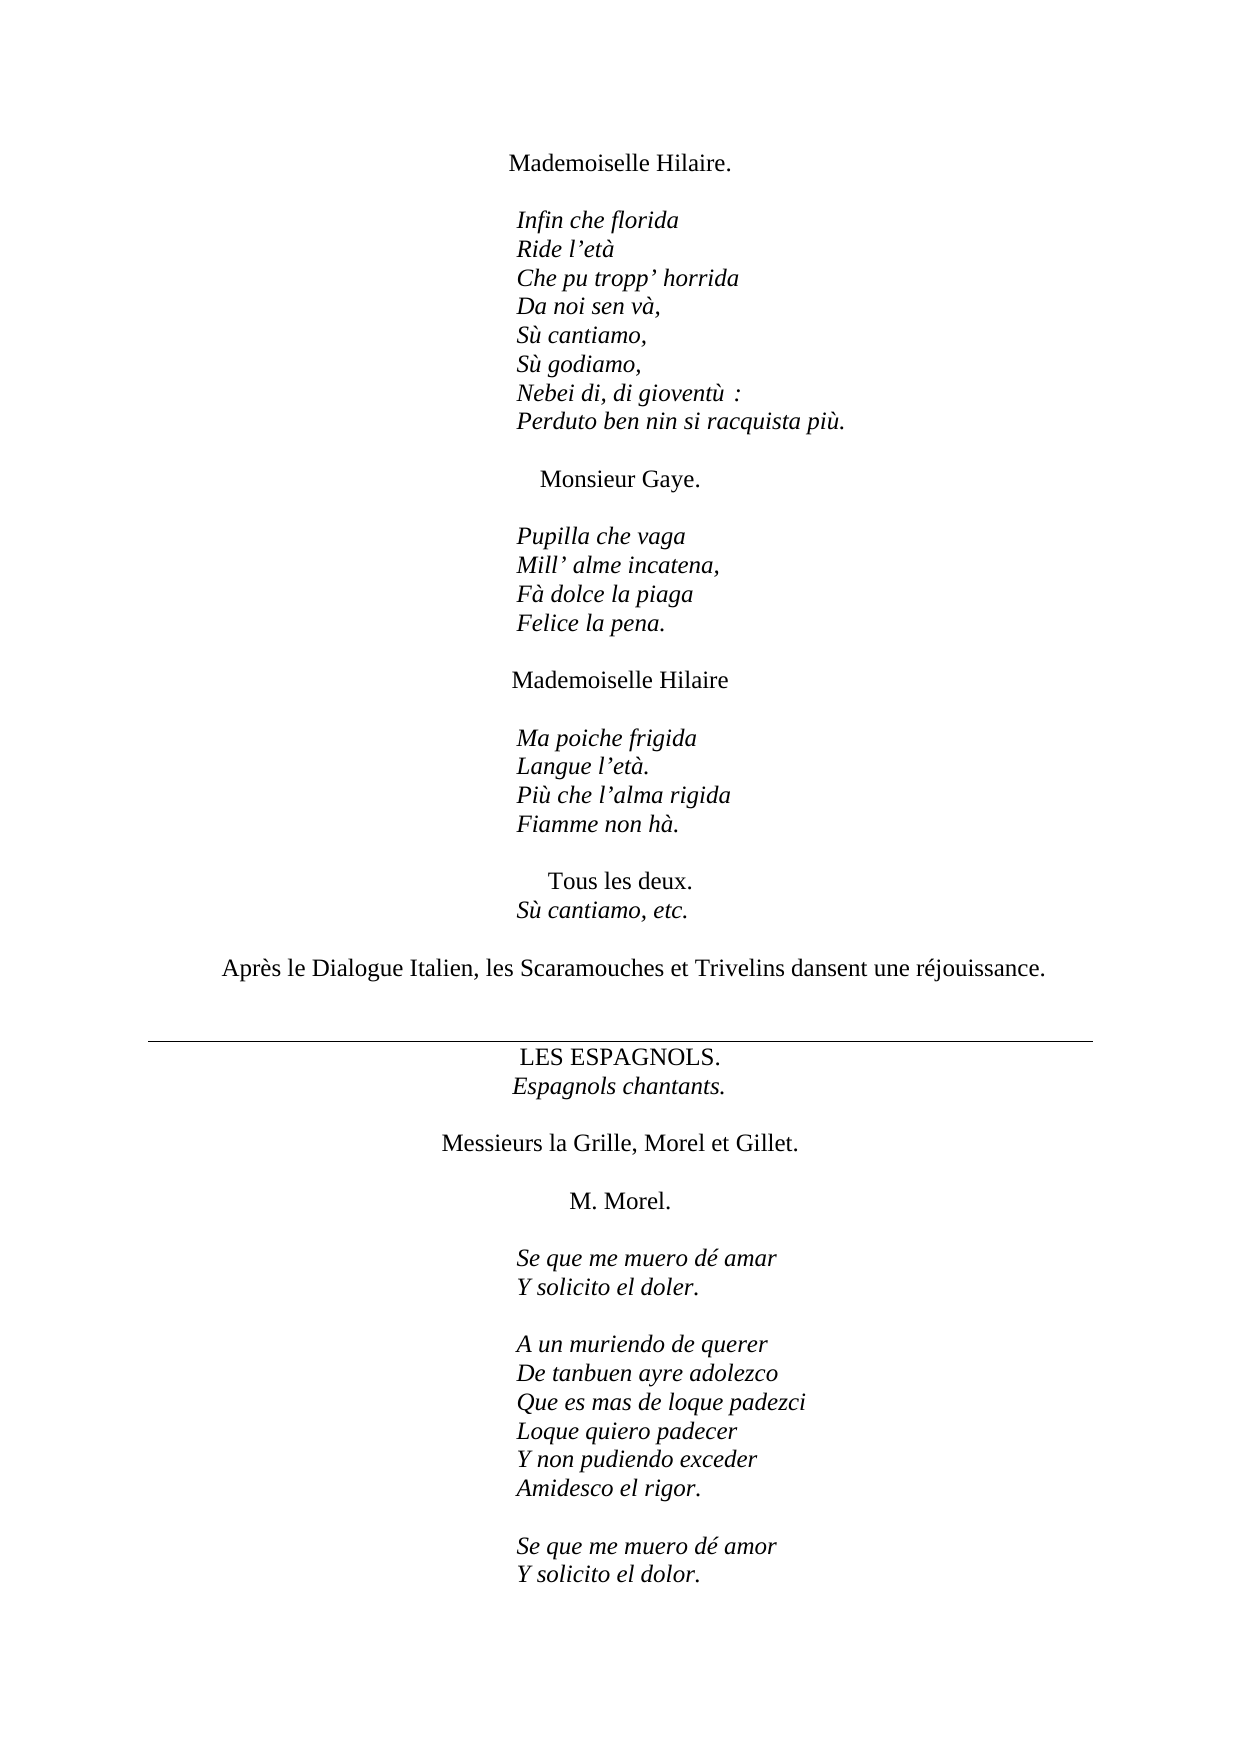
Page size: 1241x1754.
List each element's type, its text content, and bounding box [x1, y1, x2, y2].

text Ma poiche frigida [516, 723, 1093, 751]
text Espagnols chantants. [148, 1071, 1093, 1099]
text LES ESPAGNOLS. [148, 1042, 1093, 1071]
text Loque quiero padecer [516, 1416, 1093, 1444]
text Ride l’età [443, 234, 1093, 263]
text Tous les deux. [148, 866, 1093, 895]
text Sù cantiamo, etc. [443, 895, 1093, 924]
text Felice la pena. [516, 608, 1093, 636]
text Messieurs la Grille, Morel et Gillet. [148, 1128, 1093, 1157]
text A un muriendo de querer [516, 1329, 1093, 1358]
text Se que me muero dé amor [516, 1531, 1093, 1559]
text Y solicito el doler. [516, 1272, 1093, 1301]
text Après le Dialogue Italien, les Scaramouches et Trivelins dansent une réjouissance. [148, 953, 1093, 981]
text Fà dolce la piaga [516, 579, 1093, 608]
text Perduto ben nin si racquista più. [516, 406, 1093, 435]
text Mill’ alme incatena, [516, 550, 1093, 579]
text Pupilla che vaga [516, 521, 1093, 550]
text Sù cantiamo, [443, 320, 1093, 349]
text Se que me muero dé amar [516, 1243, 1093, 1272]
text Y solicito el dolor. [516, 1559, 1093, 1588]
text Langue l’età. [516, 751, 1093, 780]
text Monsieur Gaye. [148, 464, 1093, 493]
text M. Morel. [148, 1186, 1093, 1214]
text Amidesco el rigor. [516, 1473, 1093, 1502]
text Y non pudiendo exceder [516, 1444, 1093, 1473]
text Da noi sen và, [516, 291, 1093, 320]
text Que es mas de loque padezci [516, 1387, 1093, 1416]
text Che pu tropp’ horrida [516, 263, 1093, 291]
text Fiamme non hà. [516, 809, 1093, 838]
text Nebei di, di gioventù : [516, 378, 1093, 406]
text Mademoiselle Hilaire. [148, 148, 1093, 176]
text Infin che florida [516, 205, 1093, 234]
text Più che l’alma rigida [516, 780, 1093, 809]
text Sù godiamo, [443, 349, 1093, 378]
text Mademoiselle Hilaire [148, 665, 1093, 694]
text De tanbuen ayre adolezco [516, 1358, 1093, 1387]
